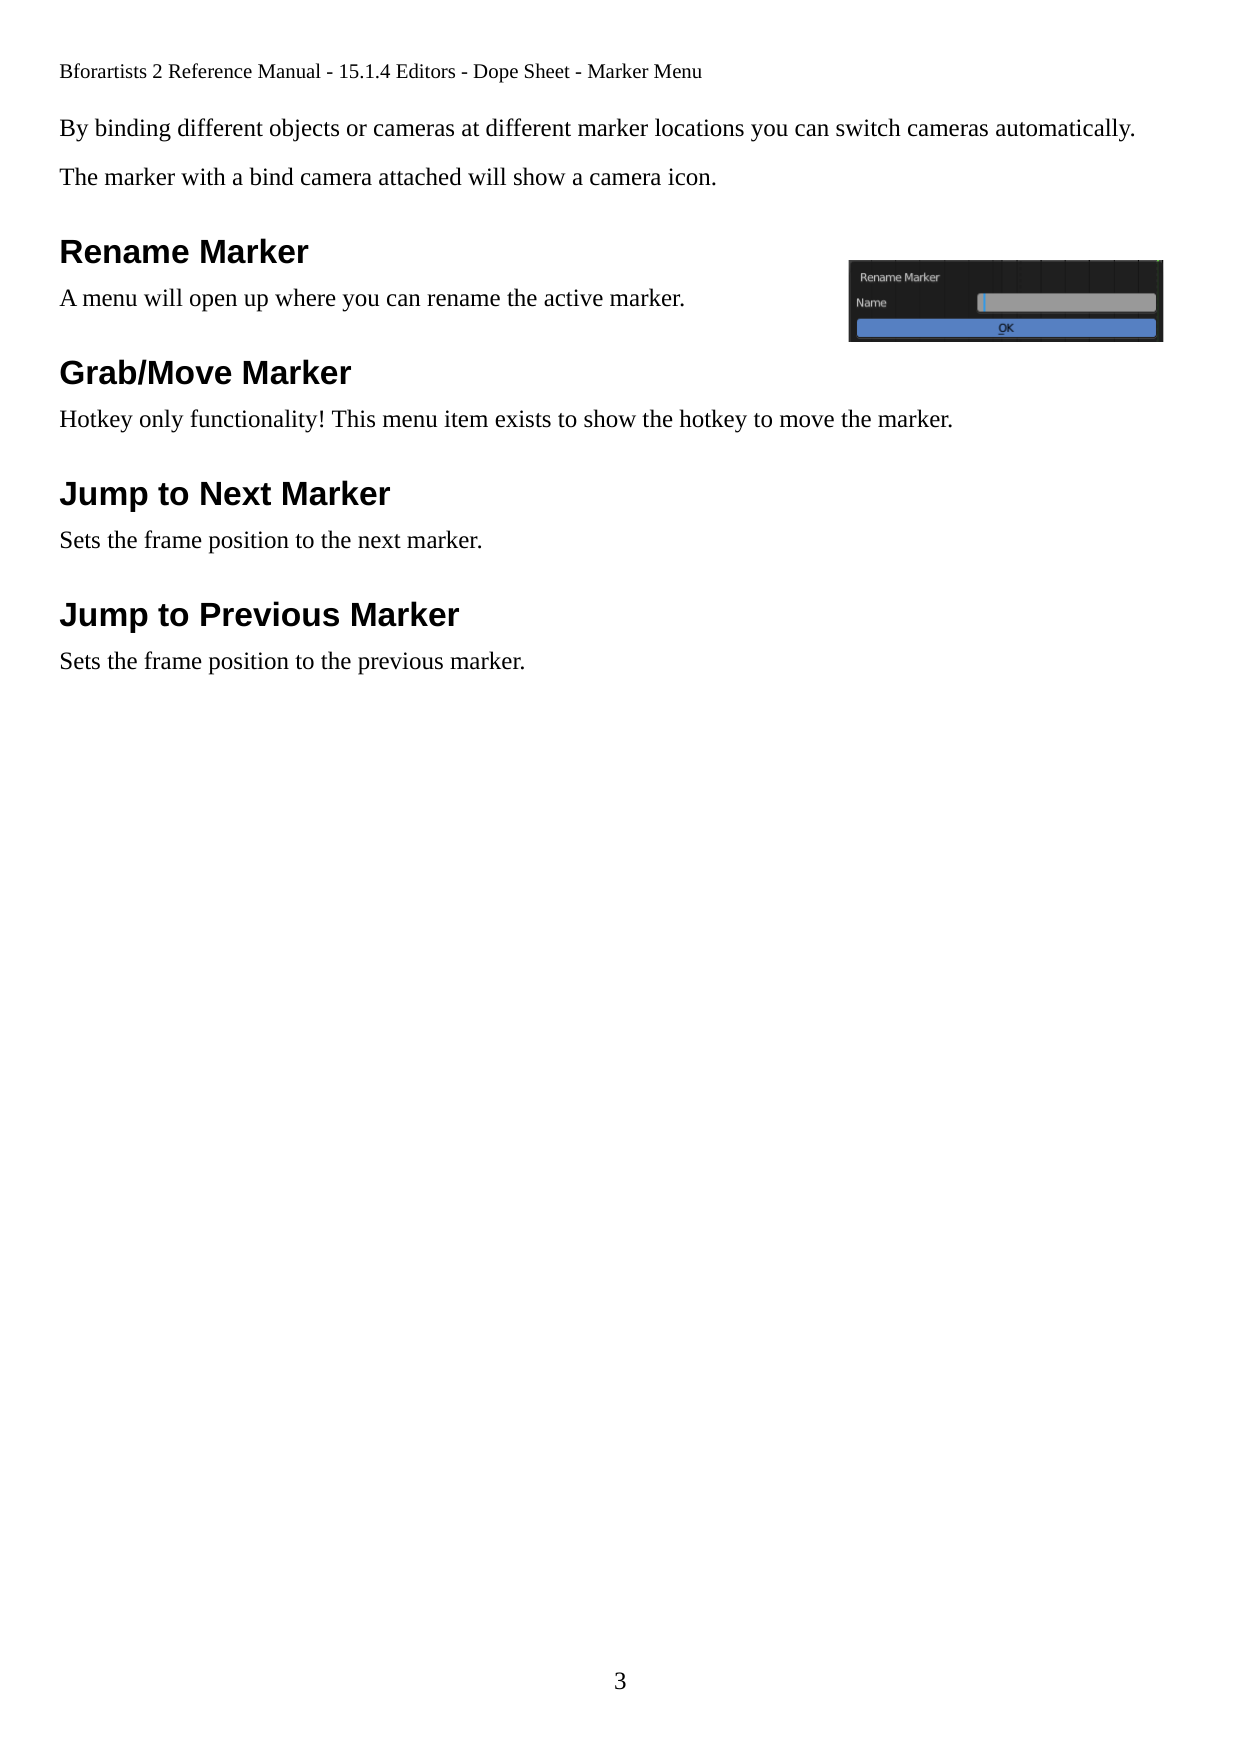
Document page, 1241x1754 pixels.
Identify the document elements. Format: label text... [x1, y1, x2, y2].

subtitle Jump to Next Marker [59, 474, 1181, 512]
text By binding different objects or cameras at different marker locations you can switch cameras automatically. [59, 113, 1181, 141]
text Hotkey only functionality! This menu item exists to show the hotkey to move the marker. [59, 404, 1181, 432]
text Sets the frame position to the previous marker. [59, 646, 1181, 674]
subtitle Rename Marker [59, 232, 1181, 270]
subtitle Grab/Move Marker [59, 353, 1181, 391]
picture [848, 260, 1164, 342]
text The marker with a bind camera attached will show a camera icon. [59, 162, 1181, 190]
text Sets the frame position to the next marker. [59, 525, 1181, 553]
text A menu will open up where you can rename the active marker. [59, 283, 848, 311]
subtitle Jump to Previous Marker [59, 595, 1181, 633]
